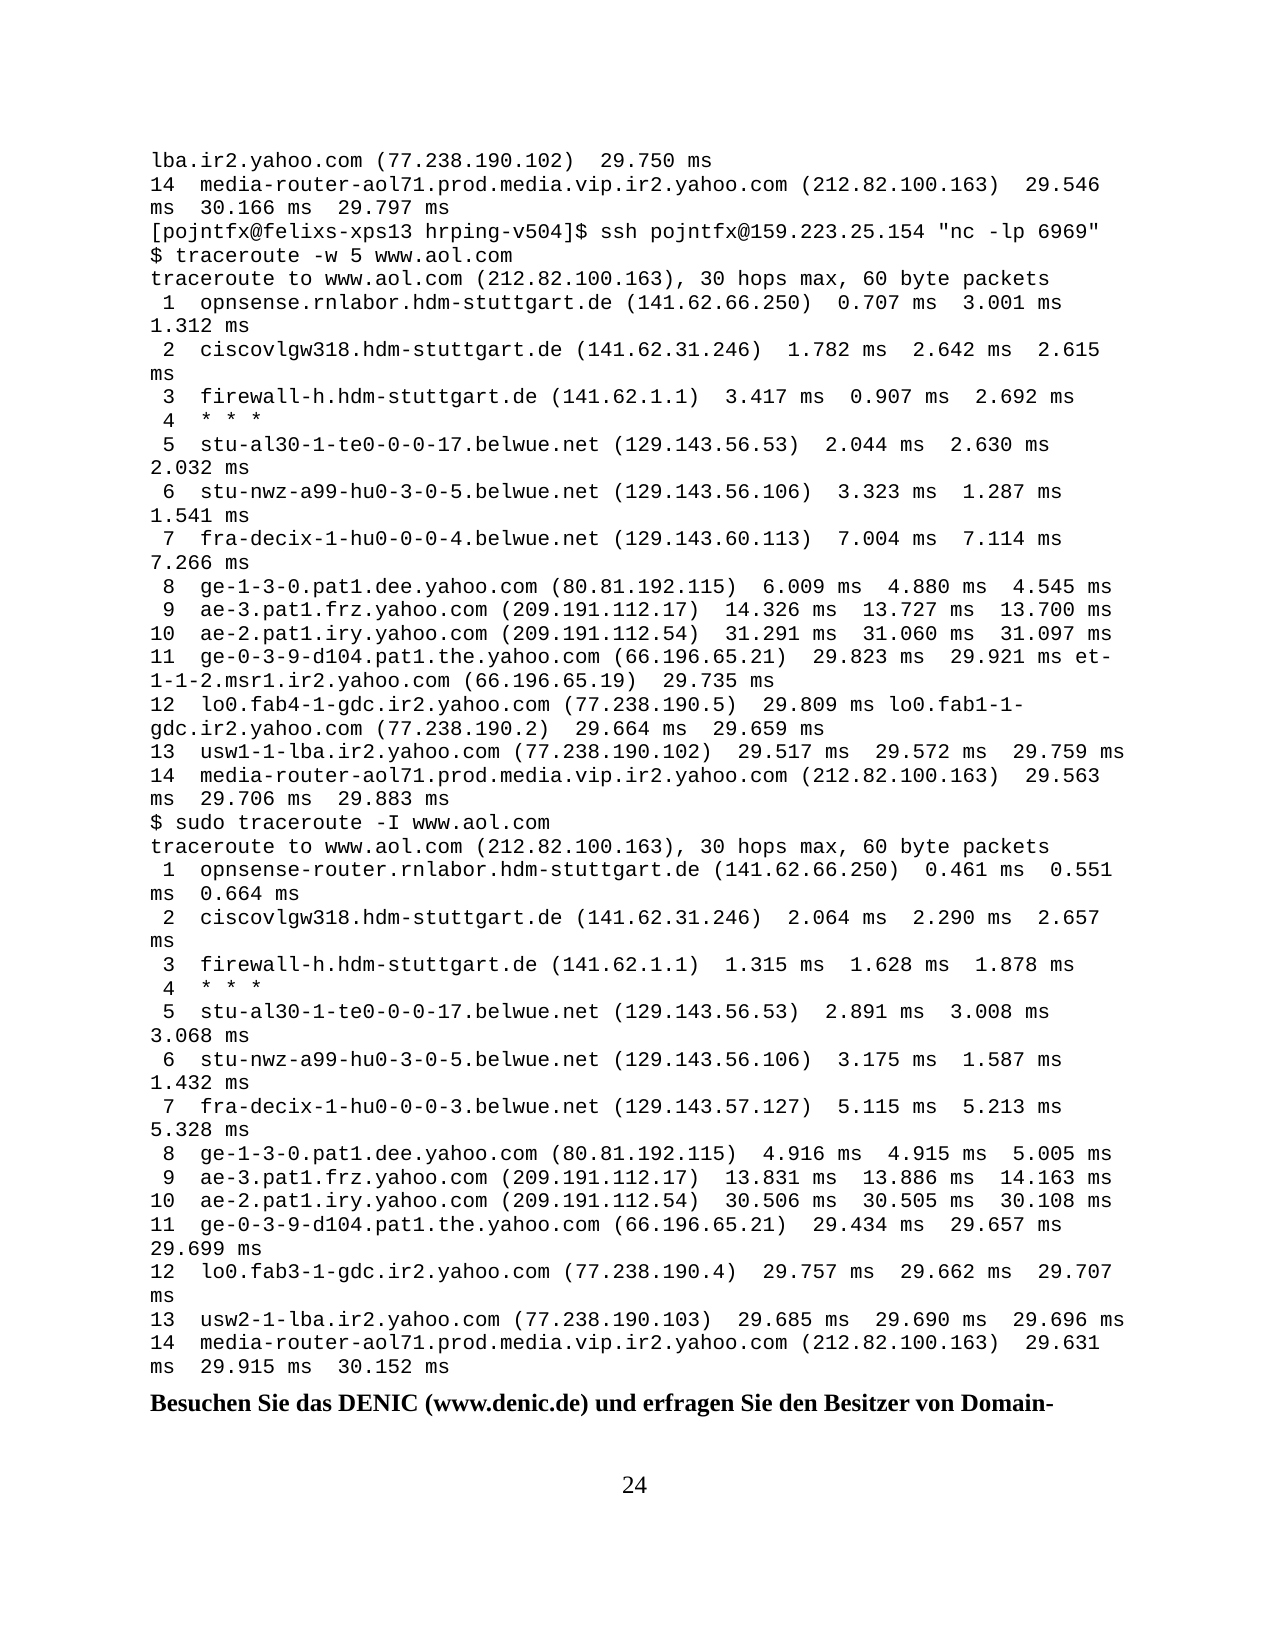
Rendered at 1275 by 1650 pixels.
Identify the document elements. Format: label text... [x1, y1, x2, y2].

text 6 stu-nwz-a99-hu0-3-0-5.belwue.net (129.143.56.106) 3.323 ms 1.287 ms 1.541 ms [150, 481, 1125, 528]
text 6 stu-nwz-a99-hu0-3-0-5.belwue.net (129.143.56.106) 3.175 ms 1.587 ms 1.432 ms [150, 1048, 1125, 1096]
text 9 ae-3.pat1.frz.yahoo.com (209.191.112.17) 14.326 ms 13.727 ms 13.700 ms [150, 599, 1125, 623]
text 10 ae-2.pat1.iry.yahoo.com (209.191.112.54) 31.291 ms 31.060 ms 31.097 ms [150, 623, 1125, 647]
text 12 lo0.fab3-1-gdc.ir2.yahoo.com (77.238.190.4) 29.757 ms 29.662 ms 29.707 ms [150, 1261, 1125, 1309]
text 11 ge-0-3-9-d104.pat1.the.yahoo.com (66.196.65.21) 29.823 ms 29.921 ms et-1-1-2.msr1.ir2.yahoo.com (66.196.65.19) 29.735 ms [150, 647, 1125, 694]
text 12 lo0.fab4-1-gdc.ir2.yahoo.com (77.238.190.5) 29.809 ms lo0.fab1-1-gdc.ir2.yahoo.com (77.238.190.2) 29.664 ms 29.659 ms [150, 694, 1125, 741]
text 13 usw1-1-lba.ir2.yahoo.com (77.238.190.102) 29.517 ms 29.572 ms 29.759 ms [150, 741, 1125, 765]
text traceroute to www.aol.com (212.82.100.163), 30 hops max, 60 byte packets [150, 836, 1125, 859]
text 2 ciscovlgw318.hdm-stuttgart.de (141.62.31.246) 1.782 ms 2.642 ms 2.615 ms [150, 339, 1125, 386]
text 11 ge-0-3-9-d104.pat1.the.yahoo.com (66.196.65.21) 29.434 ms 29.657 ms 29.699 ms [150, 1214, 1125, 1261]
text 3 firewall-h.hdm-stuttgart.de (141.62.1.1) 1.315 ms 1.628 ms 1.878 ms [150, 954, 1125, 978]
text 2 ciscovlgw318.hdm-stuttgart.de (141.62.31.246) 2.064 ms 2.290 ms 2.657 ms [150, 907, 1125, 954]
text $ sudo traceroute -I www.aol.com [150, 812, 1125, 836]
text $ traceroute -w 5 www.aol.com [150, 244, 1125, 268]
text 7 fra-decix-1-hu0-0-0-3.belwue.net (129.143.57.127) 5.115 ms 5.213 ms 5.328 ms [150, 1096, 1125, 1143]
text 8 ge-1-3-0.pat1.dee.yahoo.com (80.81.192.115) 4.916 ms 4.915 ms 5.005 ms [150, 1143, 1125, 1167]
text 4 * * * [150, 410, 1125, 434]
text 13 usw2-1-lba.ir2.yahoo.com (77.238.190.103) 29.685 ms 29.690 ms 29.696 ms [150, 1309, 1125, 1332]
text 14 media-router-aol71.prod.media.vip.ir2.yahoo.com (212.82.100.163) 29.563 ms 29.706 ms 29.883 ms [150, 765, 1125, 812]
text [pojntfx@felixs-xps13 hrping-v504]$ ssh pojntfx@159.223.25.154 "nc -lp 6969" [150, 221, 1125, 244]
text 1 opnsense.rnlabor.hdm-stuttgart.de (141.62.66.250) 0.707 ms 3.001 ms 1.312 ms [150, 292, 1125, 339]
text 9 ae-3.pat1.frz.yahoo.com (209.191.112.17) 13.831 ms 13.886 ms 14.163 ms [150, 1167, 1125, 1190]
text 5 stu-al30-1-te0-0-0-17.belwue.net (129.143.56.53) 2.891 ms 3.008 ms 3.068 ms [150, 1001, 1125, 1048]
text lba.ir2.yahoo.com (77.238.190.102) 29.750 ms [150, 150, 1125, 174]
text Besuchen Sie das DENIC (www.denic.de) und erfragen Sie den Besitzer von Domain- [150, 1388, 1125, 1417]
text 14 media-router-aol71.prod.media.vip.ir2.yahoo.com (212.82.100.163) 29.631 ms 29.915 ms 30.152 ms [150, 1332, 1125, 1379]
text 4 * * * [150, 978, 1125, 1001]
text 8 ge-1-3-0.pat1.dee.yahoo.com (80.81.192.115) 6.009 ms 4.880 ms 4.545 ms [150, 576, 1125, 599]
text traceroute to www.aol.com (212.82.100.163), 30 hops max, 60 byte packets [150, 268, 1125, 292]
text 1 opnsense-router.rnlabor.hdm-stuttgart.de (141.62.66.250) 0.461 ms 0.551 ms 0.664 ms [150, 859, 1125, 907]
text 10 ae-2.pat1.iry.yahoo.com (209.191.112.54) 30.506 ms 30.505 ms 30.108 ms [150, 1190, 1125, 1214]
text 3 firewall-h.hdm-stuttgart.de (141.62.1.1) 3.417 ms 0.907 ms 2.692 ms [150, 386, 1125, 410]
text 5 stu-al30-1-te0-0-0-17.belwue.net (129.143.56.53) 2.044 ms 2.630 ms 2.032 ms [150, 434, 1125, 481]
text 7 fra-decix-1-hu0-0-0-4.belwue.net (129.143.60.113) 7.004 ms 7.114 ms 7.266 ms [150, 528, 1125, 576]
text 14 media-router-aol71.prod.media.vip.ir2.yahoo.com (212.82.100.163) 29.546 ms 30.166 ms 29.797 ms [150, 174, 1125, 221]
